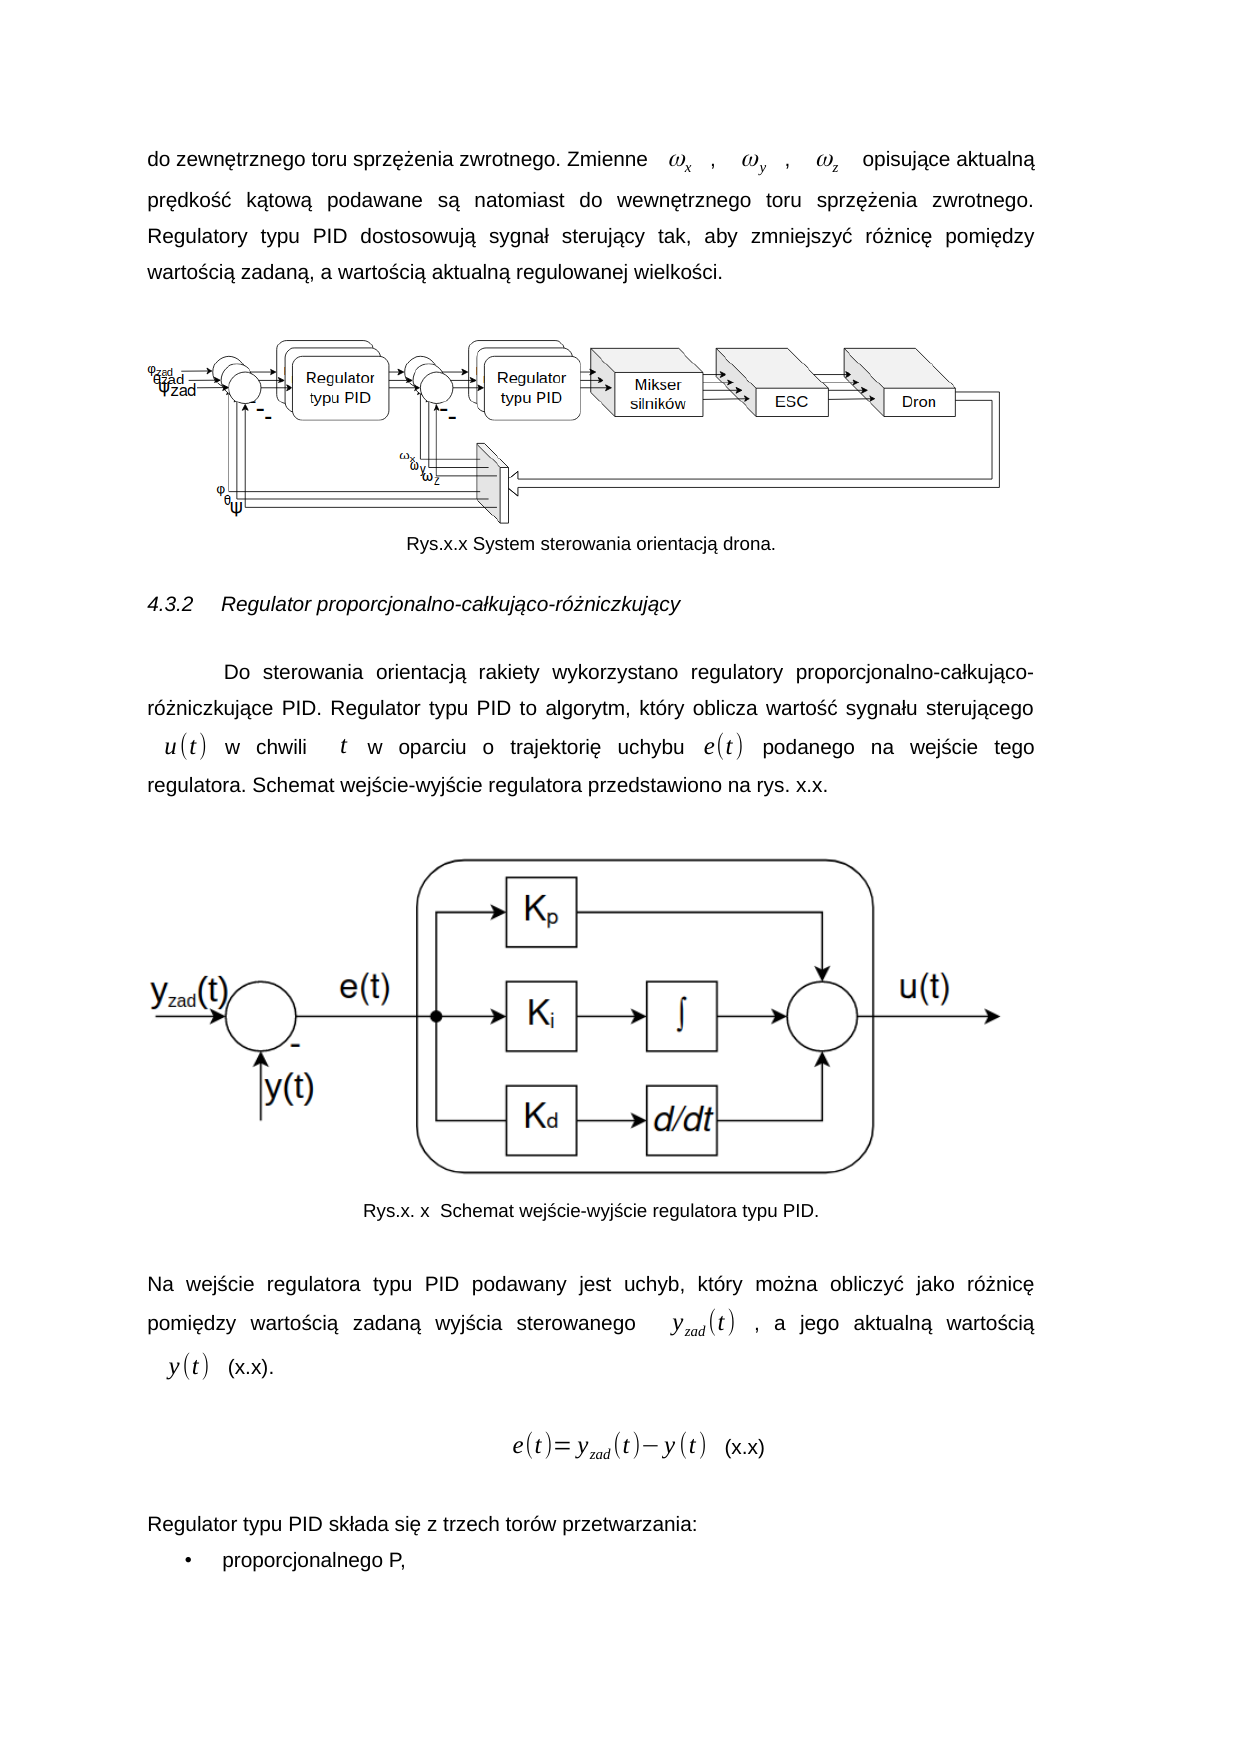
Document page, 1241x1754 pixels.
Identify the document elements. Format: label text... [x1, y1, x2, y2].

list proporcjonalnego P, [184, 1548, 1035, 1572]
text Na wejście regulatora typu PID podawany jest uchyb, który można obliczyć jako różnicę pomiędzy wartością zadaną wyjścia sterowanego , a jego aktualną wartością (x.x). [147, 1271, 1035, 1381]
text Rys.x. x Schemat wejście-wyjście regulatora typu PID. [147, 1200, 1035, 1221]
text (x.x) [147, 1431, 1035, 1463]
subtitle Regulator proporcjonalno-całkująco-różniczkujący [147, 592, 1035, 616]
text do zewnętrznego toru sprzężenia zwrotnego. Zmienne, , opisujące aktualną prędkość kątową podawane są natomiast do wewnętrznego toru sprzężenia zwrotnego. Regulatory typu PID dostosowują sygnał sterujący tak, aby zmniejszyć różnicę pomiędzy wartością zadaną, a wartością aktualną regulowanej wielkości. [147, 147, 1035, 283]
picture [147, 307, 1035, 534]
text Do sterowania orientacją rakiety wykorzystano regulatory proporcjonalno-całkująco-różniczkujące PID. Regulator typu PID to algorytm, który oblicza wartość sygnału sterującego w chwili w oparciu o trajektorię uchybupodanego na wejście tego regulatora. Schemat wejście-wyjście regulatora przedstawiono na rys. x.x. [147, 659, 1035, 797]
text Regulator typu PID składa się z trzech torów przetwarzania: [147, 1512, 1035, 1536]
text Rys.x.x System sterowania orientacją drona. [147, 534, 1035, 555]
picture [147, 834, 1035, 1200]
